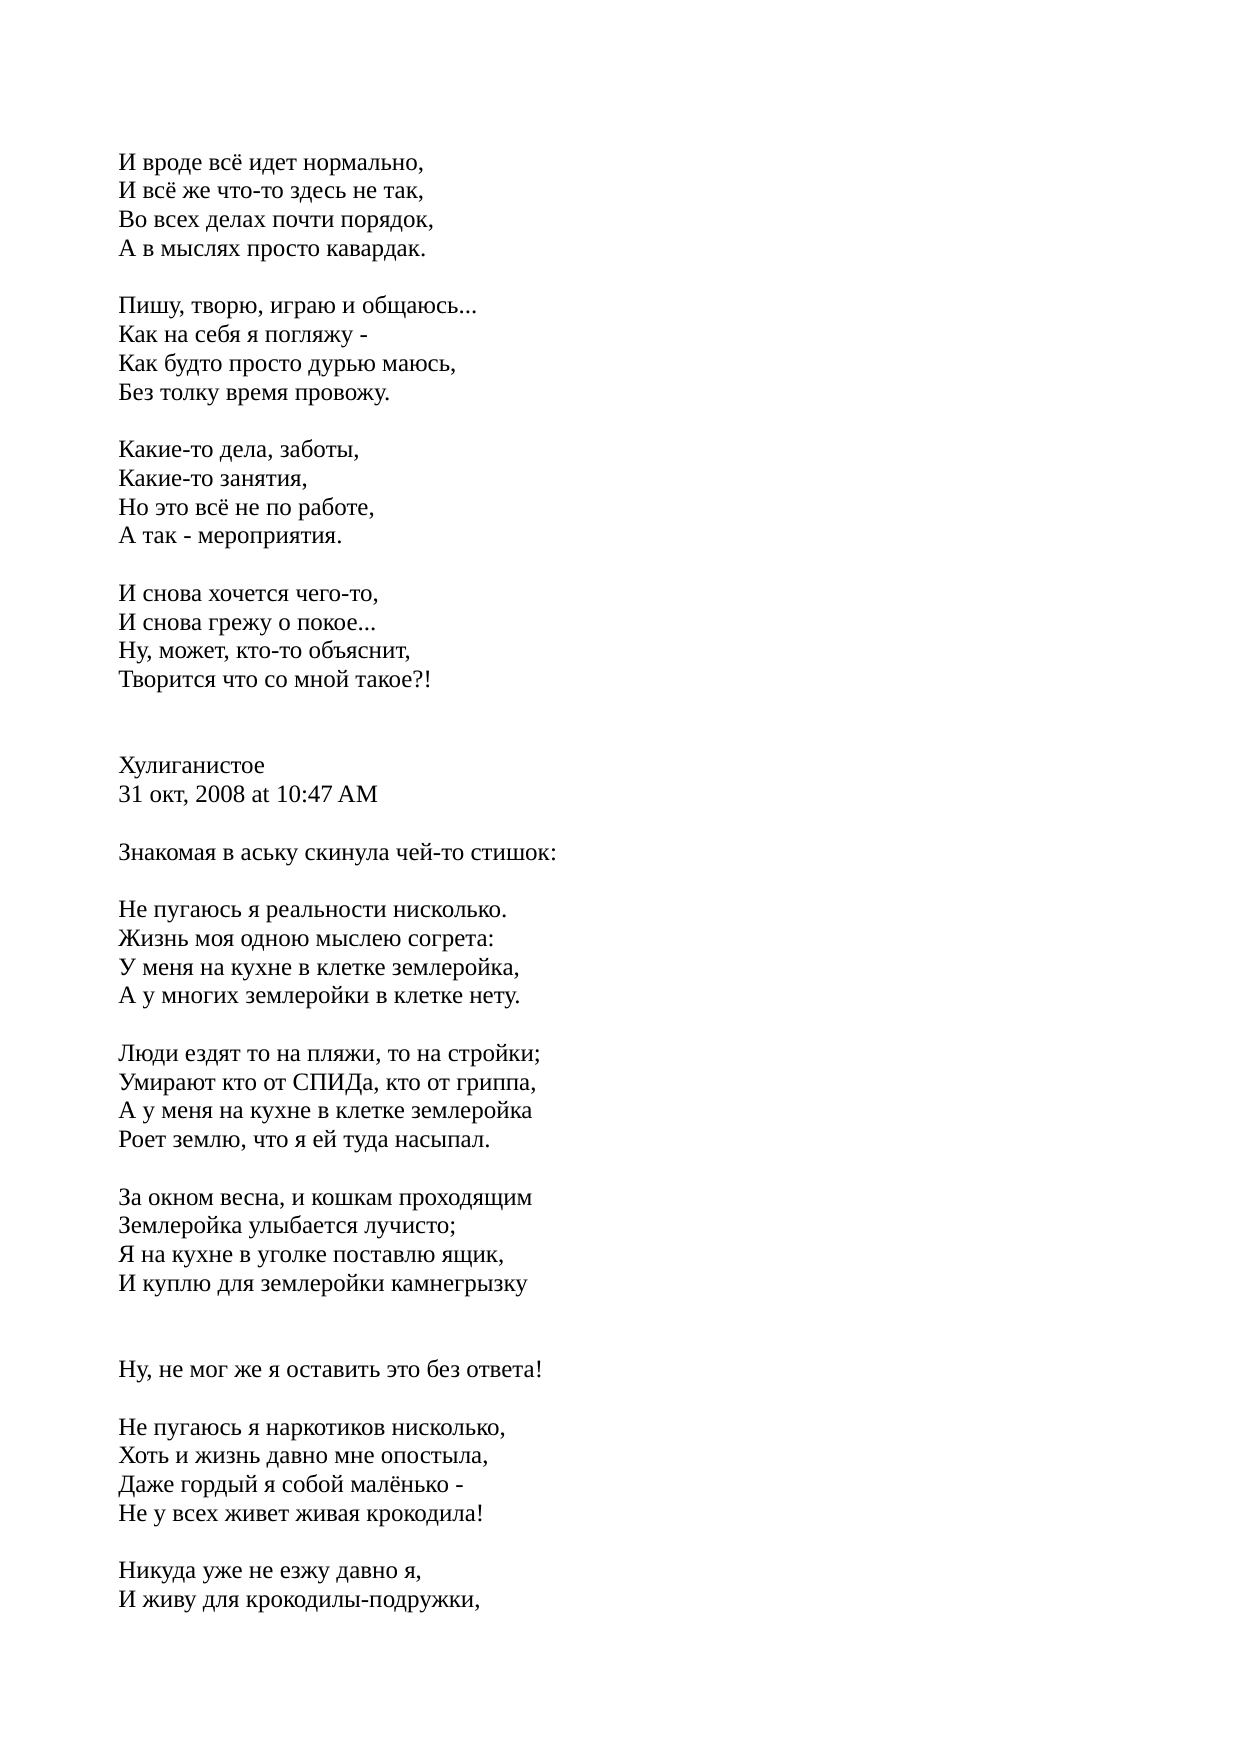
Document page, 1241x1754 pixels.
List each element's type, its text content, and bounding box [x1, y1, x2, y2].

text Как на себя я погляжу - [118, 319, 1122, 348]
text Не пугаюсь я наркотиков нисколько, [118, 1412, 1122, 1441]
text Без толку время провожу. [118, 377, 1122, 406]
text А у многих землеройки в клетке нету. [118, 981, 1122, 1009]
text У меня на кухне в клетке землеройка, [118, 952, 1122, 981]
text А у меня на кухне в клетке землеройка [118, 1096, 1122, 1124]
text Хоть и жизнь давно мне опостыла, [118, 1441, 1122, 1469]
text Хулиганистое [118, 751, 1122, 779]
text Роет землю, что я ей туда насыпал. [118, 1124, 1122, 1153]
text Как будто просто дурью маюсь, [118, 348, 1122, 377]
text Землеройка улыбается лучисто; [118, 1211, 1122, 1239]
text Жизнь моя одною мыслею согрета: [118, 923, 1122, 952]
text Даже гордый я собой малёнько - [118, 1469, 1122, 1498]
text Ну, не мог же я оставить это без ответа! [118, 1354, 1122, 1383]
text Никуда уже не езжу давно я, [118, 1556, 1122, 1584]
text Не у всех живет живая крокодила! [118, 1498, 1122, 1527]
text Люди ездят то на пляжи, то на стройки; [118, 1038, 1122, 1067]
text И куплю для землеройки камнегрызку [118, 1268, 1122, 1297]
text Какие-то дела, заботы, [118, 434, 1122, 463]
text Но это всё не по работе, [118, 492, 1122, 521]
text И вроде всё идет нормально, [118, 147, 1122, 176]
text И всё же что-то здесь не так, [118, 176, 1122, 204]
text За окном весна, и кошкам проходящим [118, 1182, 1122, 1211]
text И снова грежу о покое... [118, 607, 1122, 636]
text Пишу, творю, играю и общаюсь... [118, 291, 1122, 319]
text Знакомая в аську скинула чей-то стишок: [118, 837, 1122, 866]
text Умирают кто от СПИДа, кто от гриппа, [118, 1067, 1122, 1096]
text И снова хочется чего-то, [118, 578, 1122, 607]
text Во всех делах почти порядок, [118, 204, 1122, 233]
text Какие-то занятия, [118, 463, 1122, 492]
text Не пугаюсь я реальности нисколько. [118, 894, 1122, 923]
text 31 окт, 2008 at 10:47 AM [118, 779, 1122, 808]
text Ну, может, кто-то объяснит, [118, 636, 1122, 664]
text Творится что со мной такое?! [118, 664, 1122, 693]
text А в мыслях просто кавардак. [118, 233, 1122, 262]
text А так - мероприятия. [118, 521, 1122, 549]
text И живу для крокодилы-подружки, [118, 1584, 1122, 1613]
text Я на кухне в уголке поставлю ящик, [118, 1239, 1122, 1268]
